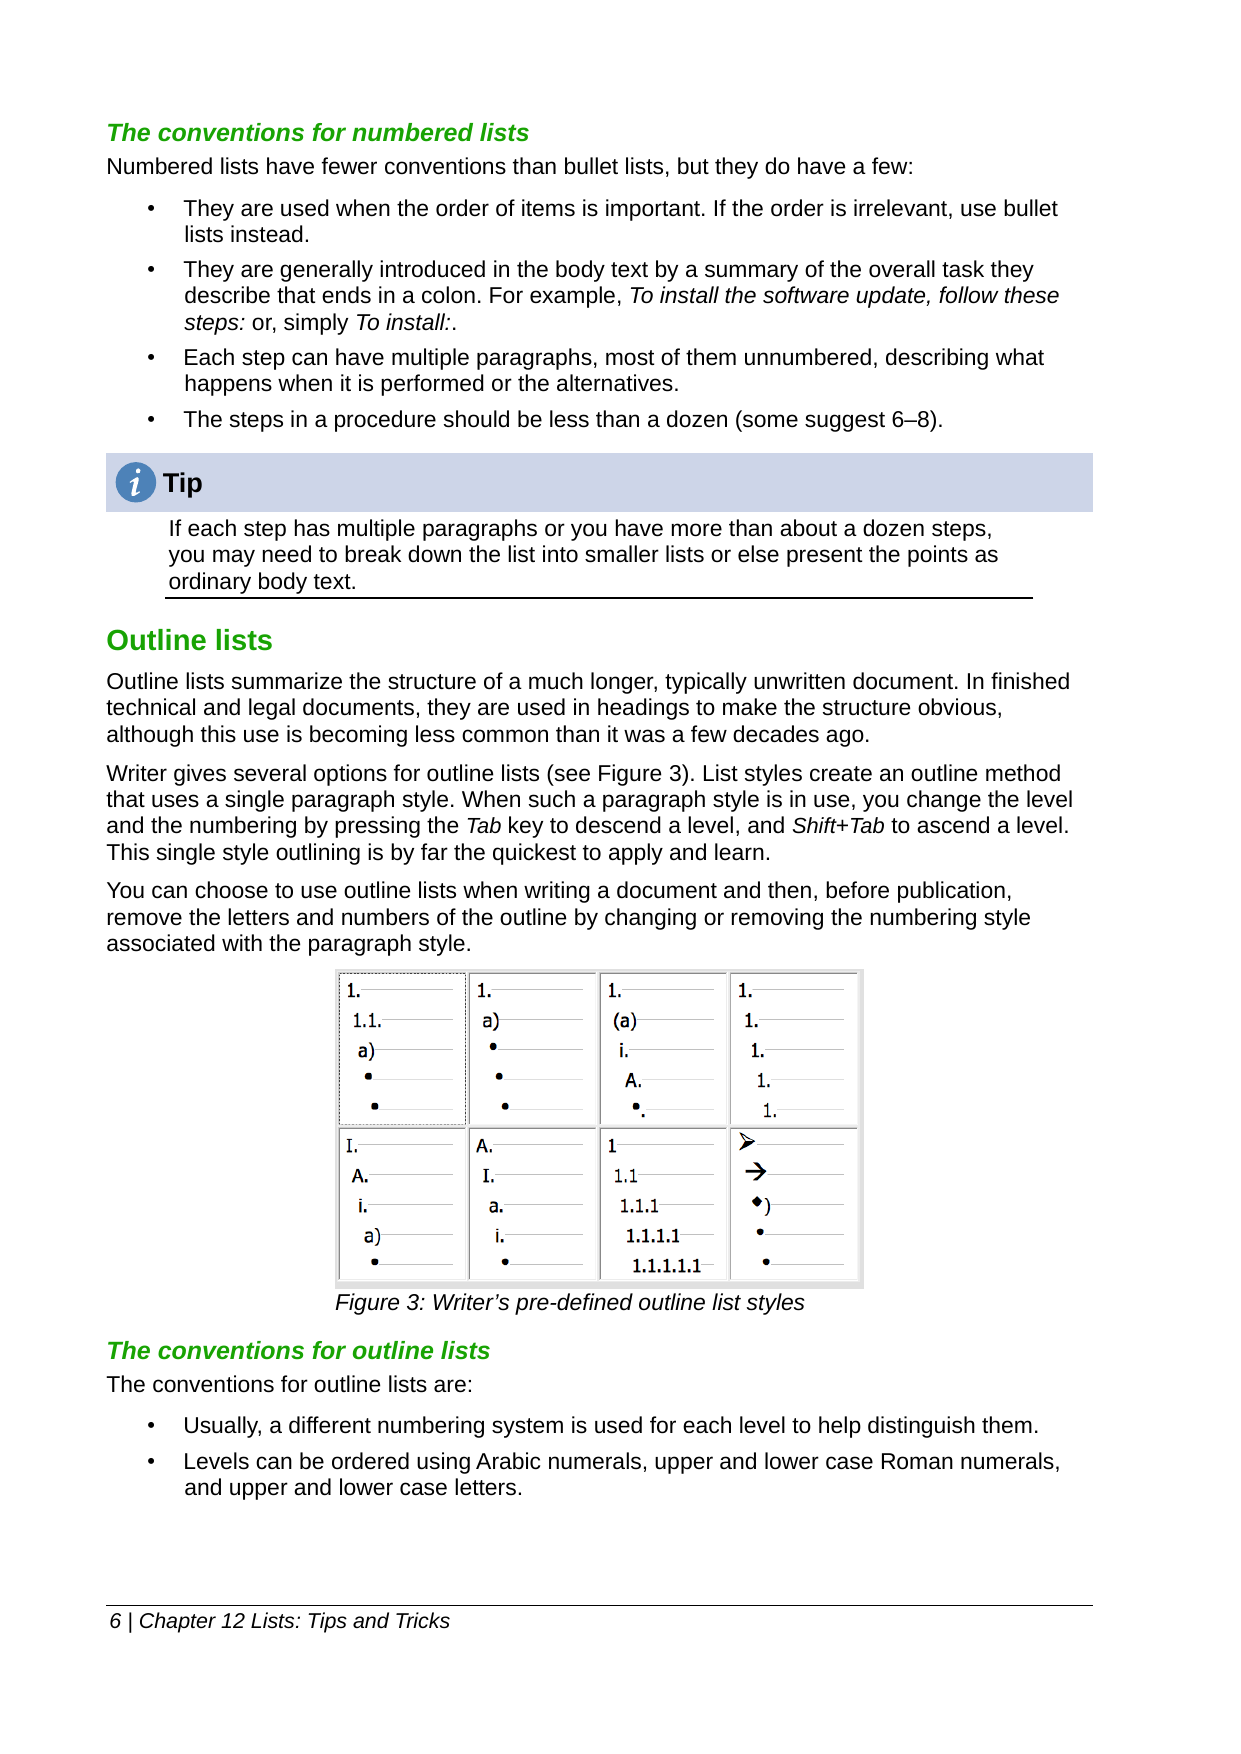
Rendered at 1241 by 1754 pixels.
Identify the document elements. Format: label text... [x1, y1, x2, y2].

picture [335, 969, 864, 1289]
list The steps in a procedure should be less than a dozen (some suggest 6–8). [144, 403, 1093, 435]
text Writer gives several options for outline lists (see Figure 3). List styles create an outline method that uses a single paragraph style. When such a paragraph style is in use, you change the level and the numbering by pressing the Tab key to descend a level, and Shift+Tab to ascend a level. This single style outlining is by far the quickest to apply and learn. [106, 759, 1093, 865]
text The conventions for outline lists are: [106, 1371, 1093, 1397]
list Numbered lists have fewer conventions than bullet lists, but they do have a few: [106, 153, 1093, 179]
list Usually, a different numbering system is used for each level to help distinguish them. [144, 1409, 1093, 1439]
text If each step has multiple paragraphs or you have more than about a dozen steps, you may need to break down the list into smaller lists or else present the points as ordinary body text. [165, 512, 1033, 597]
subtitle The conventions for outline lists [106, 1336, 1093, 1365]
text Outline lists summarize the structure of a much longer, typically unwritten document. In finished technical and legal documents, they are used in headings to make the structure obvious, although this use is becoming less common than it was a few decades ago. [106, 668, 1093, 747]
text Figure 3: Writer’s pre-defined outline list styles [335, 1289, 864, 1315]
list Each step can have multiple paragraphs, most of them unnumbered, describing what happens when it is performed or the alternatives. [144, 341, 1093, 397]
list They are used when the order of items is important. If the order is irrelevant, use bullet lists instead. [144, 192, 1093, 247]
subtitle The conventions for numbered lists [106, 118, 1093, 147]
list They are generally introduced in the body text by a summary of the overall task they describe that ends in a colon. For example, To install the software update, follow these steps: or, simply To install:. [144, 253, 1093, 335]
list Levels can be ordered using Arabic numerals, upper and lower case Roman numerals, and upper and lower case letters. [144, 1445, 1093, 1503]
subtitle Outline lists [106, 623, 1093, 656]
subtitle Tip [106, 453, 1093, 512]
text You can choose to use outline lists when writing a document and then, before publication, remove the letters and numbers of the outline by changing or removing the numbering style associated with the paragraph style. [106, 877, 1093, 957]
